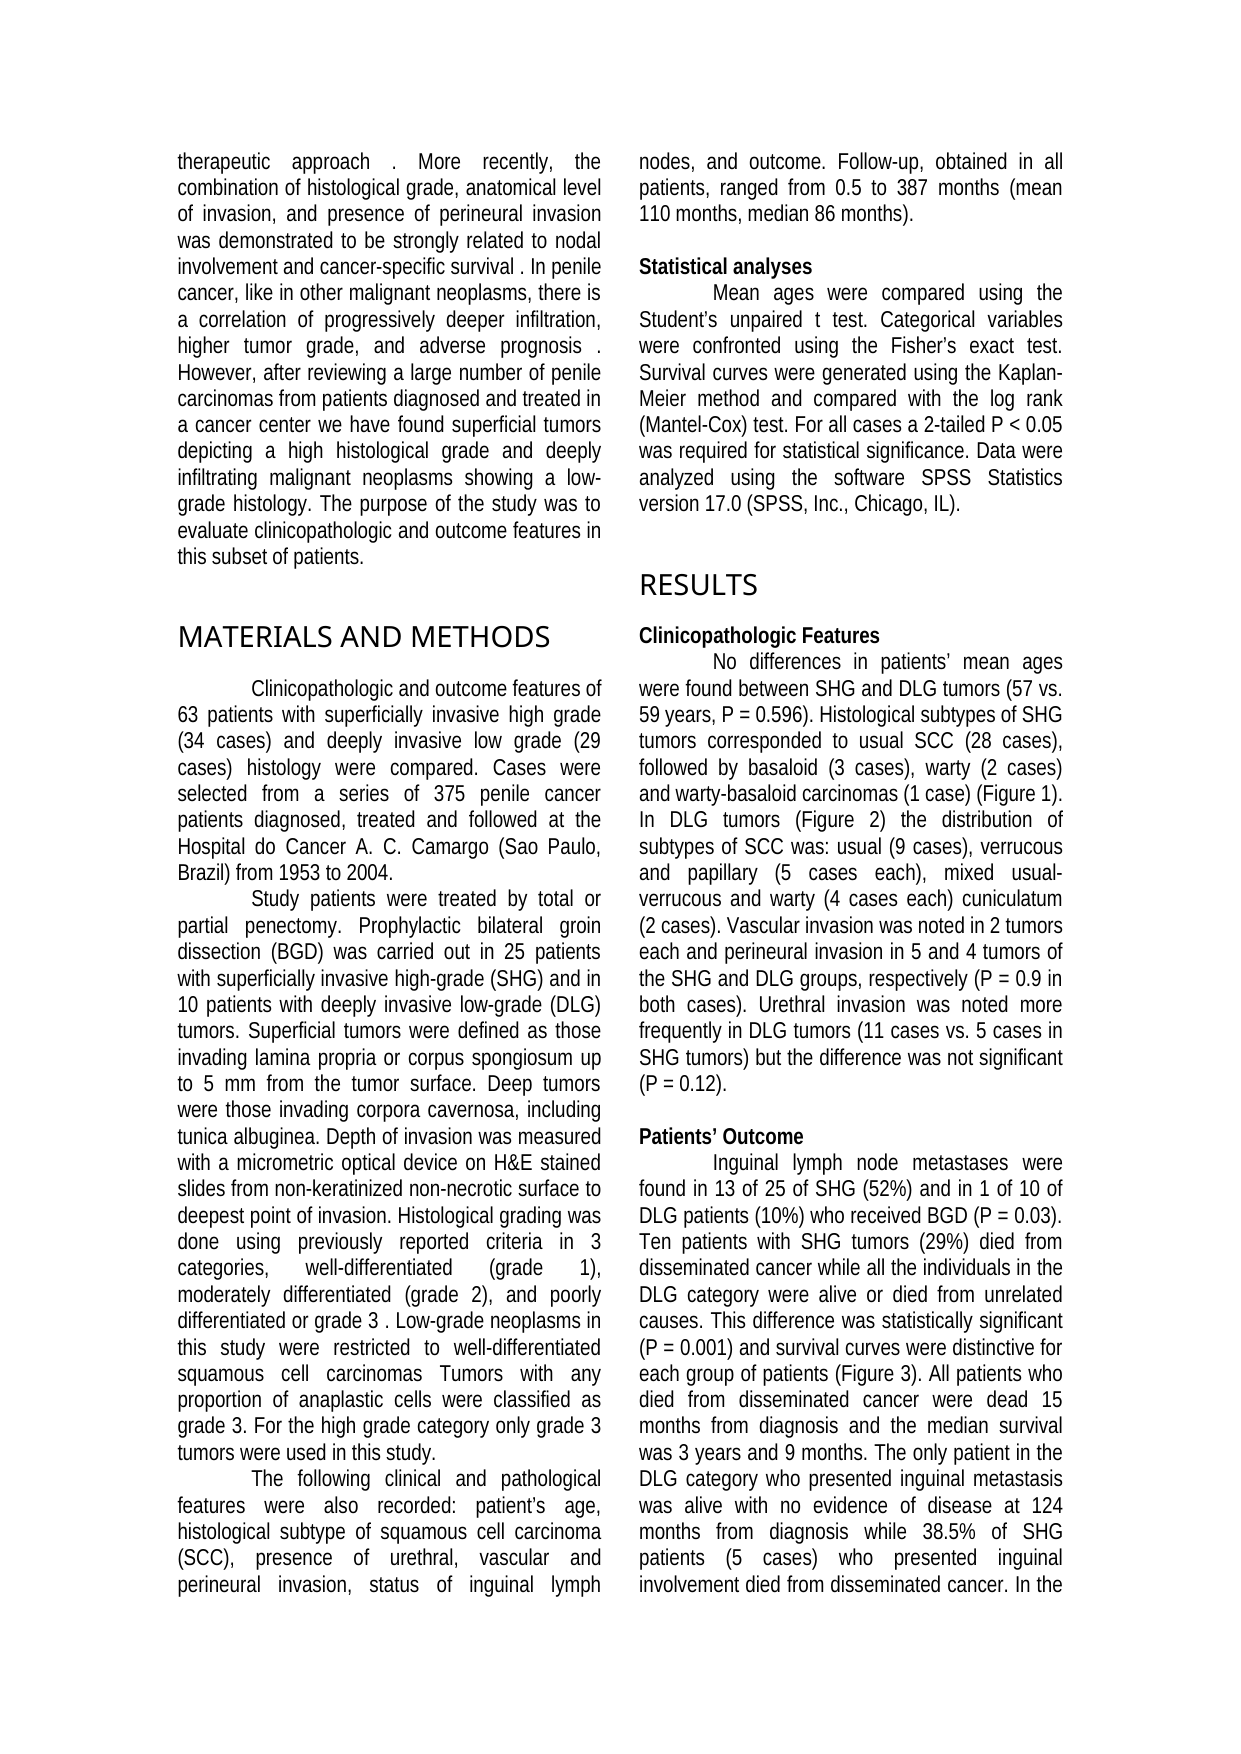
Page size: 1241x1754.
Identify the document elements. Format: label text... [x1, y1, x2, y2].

subtitle MATERIALS AND METHODS [177, 616, 601, 656]
text Study patients were treated by total or partial penectomy. Prophylactic bilateral groin dissection (BGD) was carried out in 25 patients with superficially invasive high-grade (SHG) and in 10 patients with deeply invasive low-grade (DLG) tumors. Superficial tumors were defined as those invading lamina propria or corpus spongiosum up to 5 mm from the tumor surface. Deep tumors were those invading corpora cavernosa, including tunica albuginea. Depth of invasion was measured with a micrometric optical device on H&E stained slides from non-keratinized non-necrotic surface to deepest point of invasion. Histological grading was done using previously reported criteria in 3 categories, well-differentiated (grade 1), moderately differentiated (grade 2), and poorly differentiated or grade 3 . Low-grade neoplasms in this study were restricted to well-differentiated squamous cell carcinomas Tumors with any proportion of anaplastic cells were classified as grade 3. For the high grade category only grade 3 tumors were used in this study. [177, 885, 601, 1465]
text Mean ages were compared using the Student’s unpaired t test. Categorical variables were confronted using the Fisher’s exact test. Survival curves were generated using the Kaplan-Meier method and compared with the log rank (Mantel-Cox) test. For all cases a 2-tailed P < 0.05 was required for statistical significance. Data were analyzed using the software SPSS Statistics version 17.0 (SPSS, Inc., Chicago, IL). [639, 279, 1063, 517]
text Clinicopathologic and outcome features of 63 patients with superficially invasive high grade (34 cases) and deeply invasive low grade (29 cases) histology were compared. Cases were selected from a series of 375 penile cancer patients diagnosed, treated and followed at the Hospital do Cancer A. C. Camargo (Sao Paulo, Brazil) from 1953 to 2004. [177, 674, 601, 885]
text Statistical analyses [639, 253, 1063, 279]
text therapeutic approach . More recently, the combination of histological grade, anatomical level of invasion, and presence of perineural invasion was demonstrated to be strongly related to nodal involvement and cancer-specific survival . In penile cancer, like in other malignant neoplasms, there is a correlation of progressively deeper infiltration, higher tumor grade, and adverse prognosis . However, after reviewing a large number of penile carcinomas from patients diagnosed and treated in a cancer center we have found superficial tumors depicting a high histological grade and deeply infiltrating malignant neoplasms showing a low-grade histology. The purpose of the study was to evaluate clinicopathologic and outcome features in this subset of patients. [177, 148, 601, 569]
text The following clinical and pathological features were also recorded: patient’s age, histological subtype of squamous cell carcinoma (SCC), presence of urethral, vascular and perineural invasion, status of inguinal lymph [177, 1465, 601, 1597]
subtitle RESULTS [639, 564, 1063, 603]
text nodes, and outcome. Follow-up, obtained in all patients, ranged from 0.5 to 387 months (mean 110 months, median 86 months). [639, 148, 1063, 227]
text Inguinal lymph node metastases were found in 13 of 25 of SHG (52%) and in 1 of 10 of DLG patients (10%) who received BGD (P = 0.03). Ten patients with SHG tumors (29%) died from disseminated cancer while all the individuals in the DLG category were alive or died from unrelated causes. This difference was statistically significant (P = 0.001) and survival curves were distinctive for each group of patients (Figure 3). All patients who died from disseminated cancer were dead 15 months from diagnosis and the median survival was 3 years and 9 months. The only patient in the DLG category who presented inguinal metastasis was alive with no evidence of disease at 124 months from diagnosis while 38.5% of SHG patients (5 cases) who presented inguinal involvement died from disseminated cancer. In the [639, 1149, 1063, 1597]
text Clinicopathologic Features [639, 622, 1063, 648]
text Patients’ Outcome [639, 1123, 1063, 1149]
text No differences in patients’ mean ages were found between SHG and DLG tumors (57 vs. 59 years, P = 0.596). Histological subtypes of SHG tumors corresponded to usual SCC (28 cases), followed by basaloid (3 cases), warty (2 cases) and warty-basaloid carcinomas (1 case) (Figure 1). In DLG tumors (Figure 2) the distribution of subtypes of SCC was: usual (9 cases), verrucous and papillary (5 cases each), mixed usual-verrucous and warty (4 cases each) cuniculatum (2 cases). Vascular invasion was noted in 2 tumors each and perineural invasion in 5 and 4 tumors of the SHG and DLG groups, respectively (P = 0.9 in both cases). Urethral invasion was noted more frequently in DLG tumors (11 cases vs. 5 cases in SHG tumors) but the difference was not significant (P = 0.12). [639, 648, 1063, 1096]
